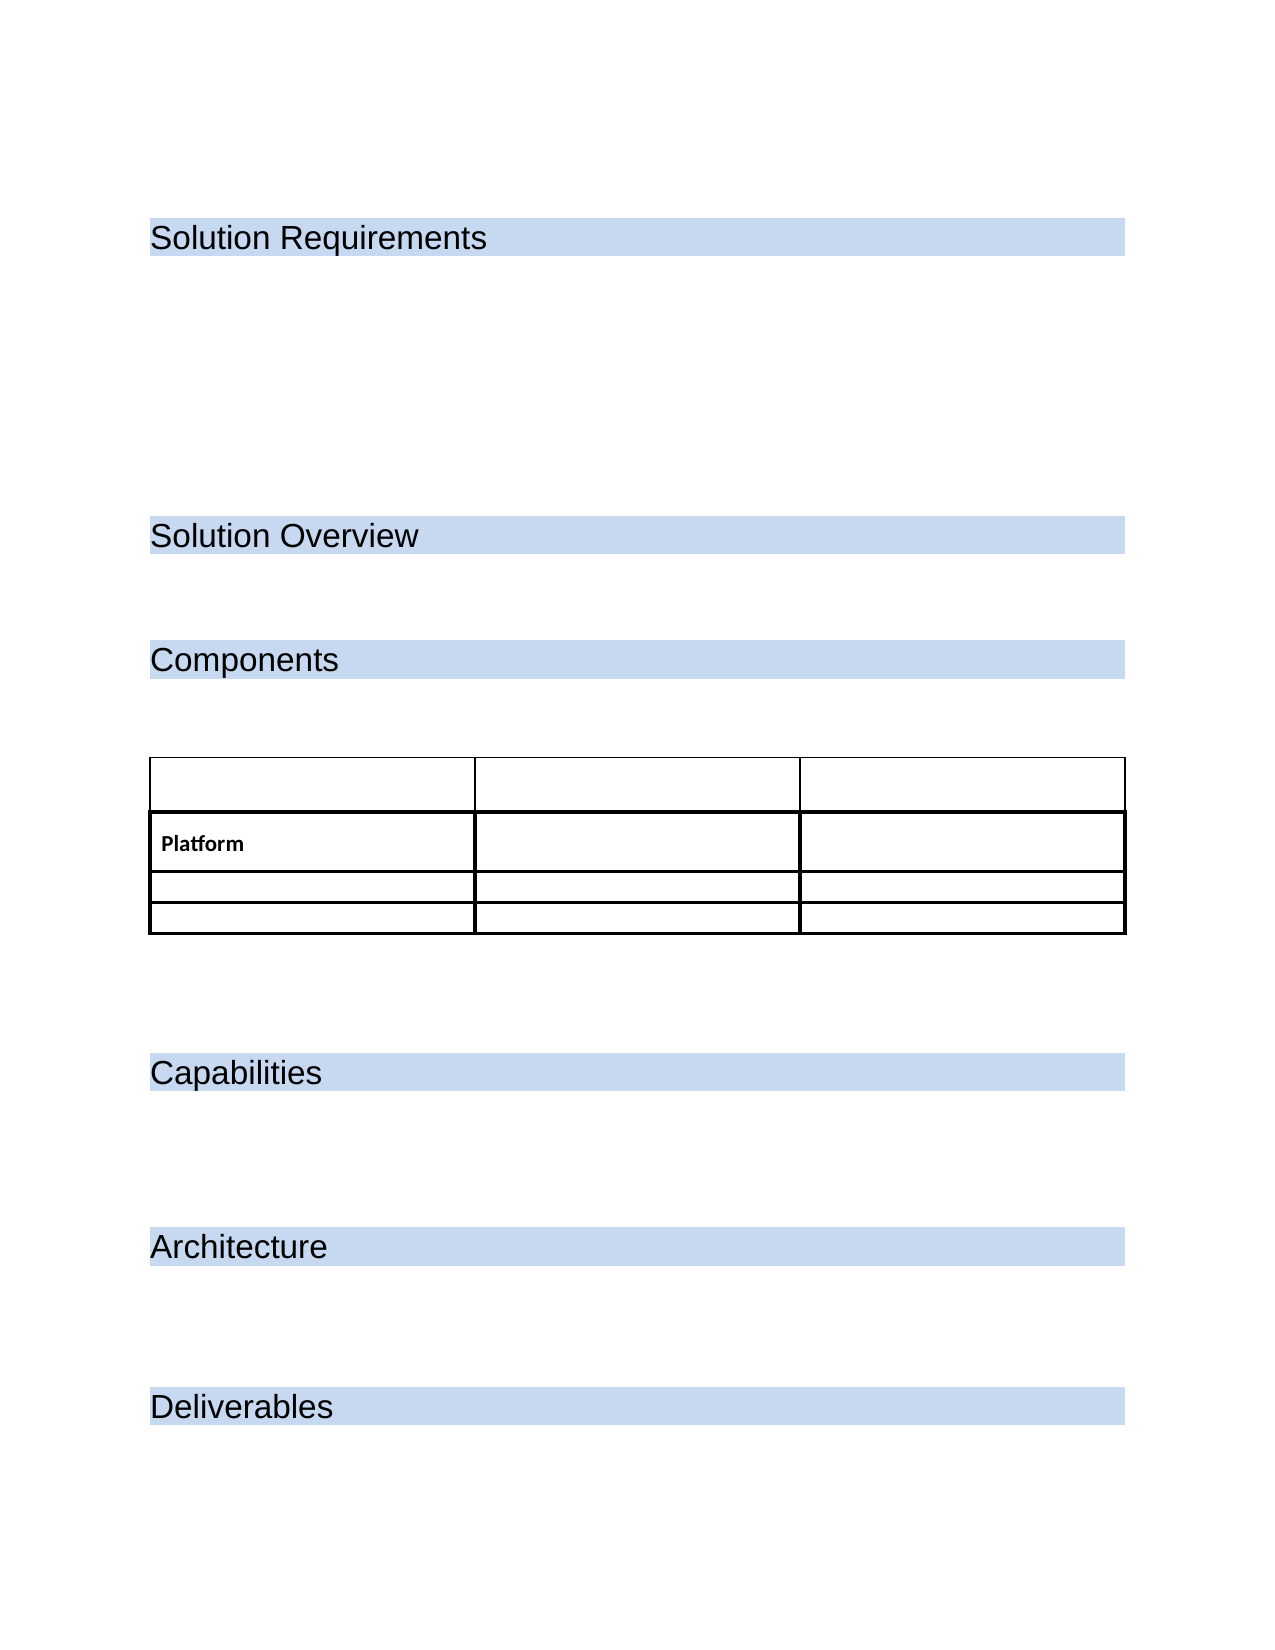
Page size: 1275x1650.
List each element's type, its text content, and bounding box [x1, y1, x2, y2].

subtitle Capabilities [150, 1053, 1125, 1091]
table_header Remarks [801, 758, 1124, 810]
subtitle Architecture [150, 1227, 1125, 1266]
subtitle Deliverables [150, 1387, 1125, 1425]
table_cell [477, 904, 798, 932]
table_cell [477, 873, 798, 901]
table_cell [152, 904, 473, 932]
subtitle Components [150, 640, 1125, 679]
table_header Tool [476, 758, 799, 810]
table_cell [802, 904, 1123, 932]
subtitle Solution Requirements [150, 218, 1125, 256]
table_cell Platform [152, 814, 473, 870]
table_header Component/Layer [151, 758, 474, 810]
table_cell [152, 873, 473, 901]
table_cell [477, 814, 798, 870]
subtitle Solution Overview [150, 516, 1125, 554]
table_cell [802, 873, 1123, 901]
table_cell [802, 814, 1123, 870]
